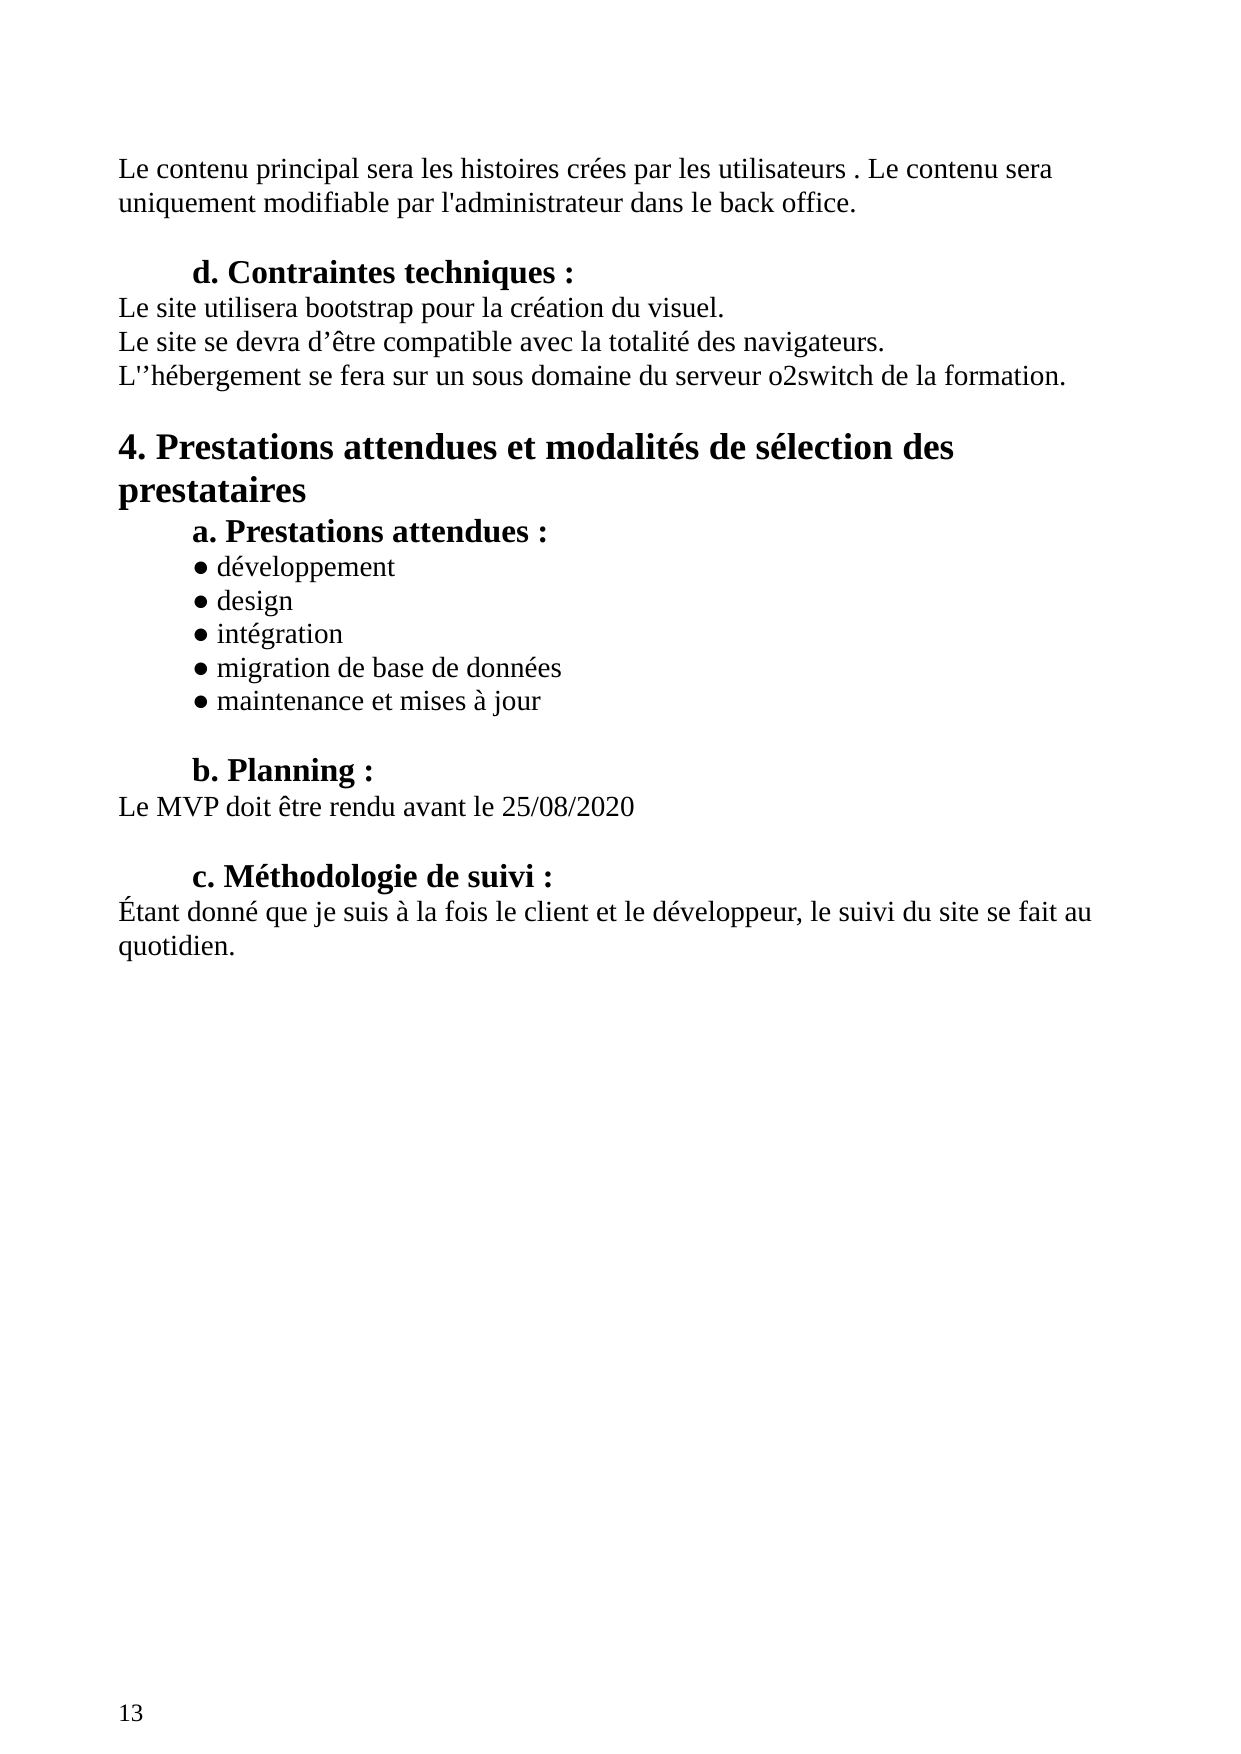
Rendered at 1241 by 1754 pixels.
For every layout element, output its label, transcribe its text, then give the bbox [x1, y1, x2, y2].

text ● développement [118, 549, 1122, 583]
text a. Prestations attendues : [118, 511, 1122, 549]
text Le site utilisera bootstrap pour la création du visuel. [118, 291, 1122, 324]
text 4. Prestations attendues et modalités de sélection des prestataires [118, 425, 1122, 511]
text d. Contraintes techniques : [118, 252, 1122, 291]
text c. Méthodologie de suivi : [118, 856, 1122, 894]
text Le contenu principal sera les histoires crées par les utilisateurs . Le contenu sera uniquement modifiable par l'administrateur dans le back office. [118, 152, 1122, 219]
text ● maintenance et mises à jour [118, 683, 1122, 717]
text Le site se devra d’être compatible avec la totalité des navigateurs. [118, 324, 1122, 358]
text ● migration de base de données [118, 650, 1122, 683]
text Étant donné que je suis à la fois le client et le développeur, le suivi du site se fait au quotidien. [118, 894, 1122, 961]
text L'’hébergement se fera sur un sous domaine du serveur o2switch de la formation. [118, 358, 1122, 391]
text b. Planning : [118, 751, 1122, 789]
text ● intégration [118, 616, 1122, 650]
text ● design [118, 583, 1122, 616]
text Le MVP doit être rendu avant le 25/08/2020 [118, 789, 1122, 822]
